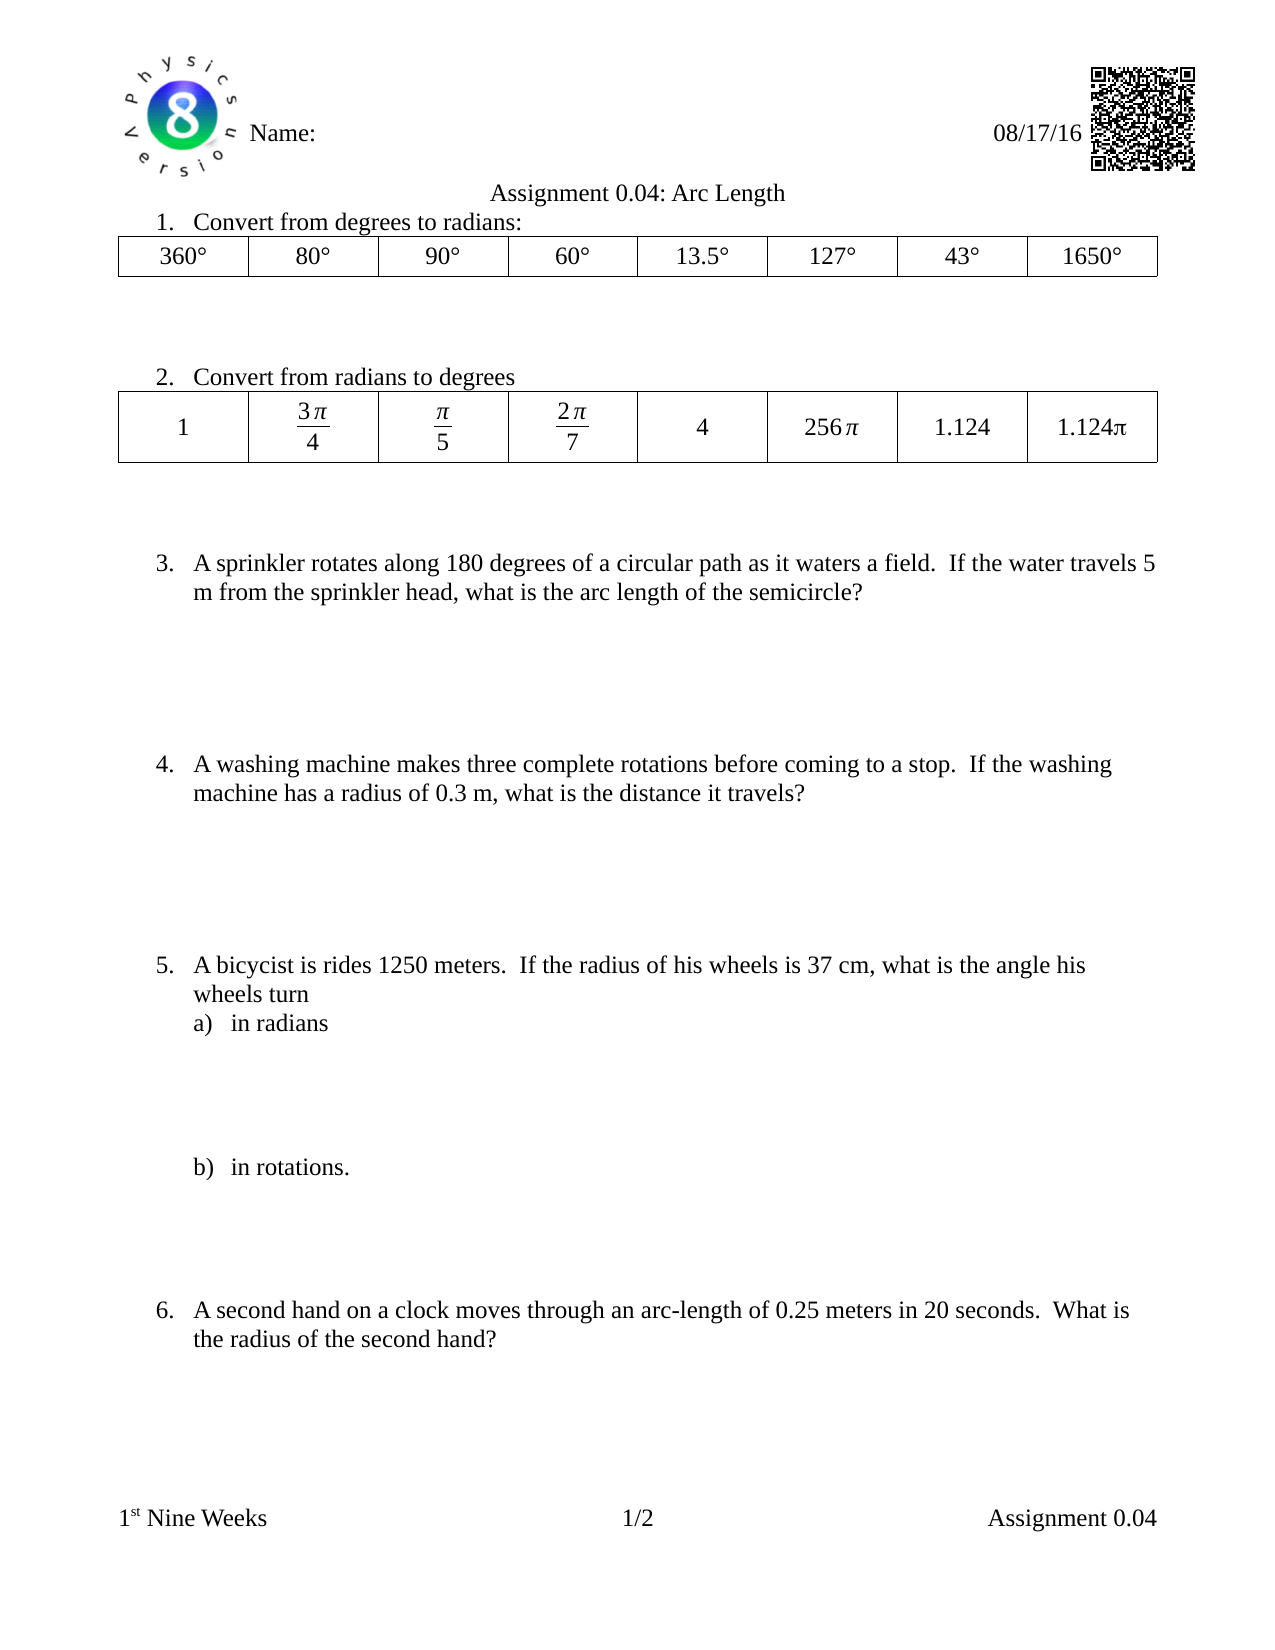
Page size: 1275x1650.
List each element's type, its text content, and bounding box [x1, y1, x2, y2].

picture [124, 56, 237, 177]
table_header 80° [249, 237, 378, 276]
table_header 90° [379, 237, 508, 276]
table_header 1.124p [1028, 392, 1157, 462]
table_header [768, 392, 897, 462]
list Convert from degrees to radians: [156, 207, 1157, 236]
table_header [379, 392, 508, 462]
table_header 1 [119, 392, 248, 462]
list Convert from radians to degrees [156, 362, 1157, 391]
table_header 1.124 [898, 392, 1027, 462]
picture [1082, 58, 1203, 179]
list A second hand on a clock moves through an arc-length of 0.25 meters in 20 seconds. What is the radius of the second hand? [156, 1296, 1157, 1353]
table_header [509, 392, 637, 462]
list in radians [193, 1008, 1157, 1037]
table_header [249, 392, 378, 462]
table_header 1650° [1028, 237, 1157, 276]
text Assignment 0.04: Arc Length [118, 176, 1157, 207]
table_header 127° [768, 237, 897, 276]
list in rotations. [193, 1152, 1157, 1181]
table_header 4 [638, 392, 767, 462]
list A washing machine makes three complete rotations before coming to a stop. If the washing machine has a radius of 0.3 m, what is the distance it travels? [156, 749, 1157, 807]
list A sprinkler rotates along 180 degrees of a circular path as it waters a field. If the water travels 5 m from the sprinkler head, what is the arc length of the semicircle? [156, 548, 1157, 606]
table_header 60° [509, 237, 637, 276]
list A bicycist is rides 1250 meters. If the radius of his wheels is 37 cm, what is the angle his wheels turn [156, 951, 1157, 1008]
table_header 43° [898, 237, 1027, 276]
table_header 360° [119, 237, 248, 276]
table_header 13.5° [638, 237, 767, 276]
